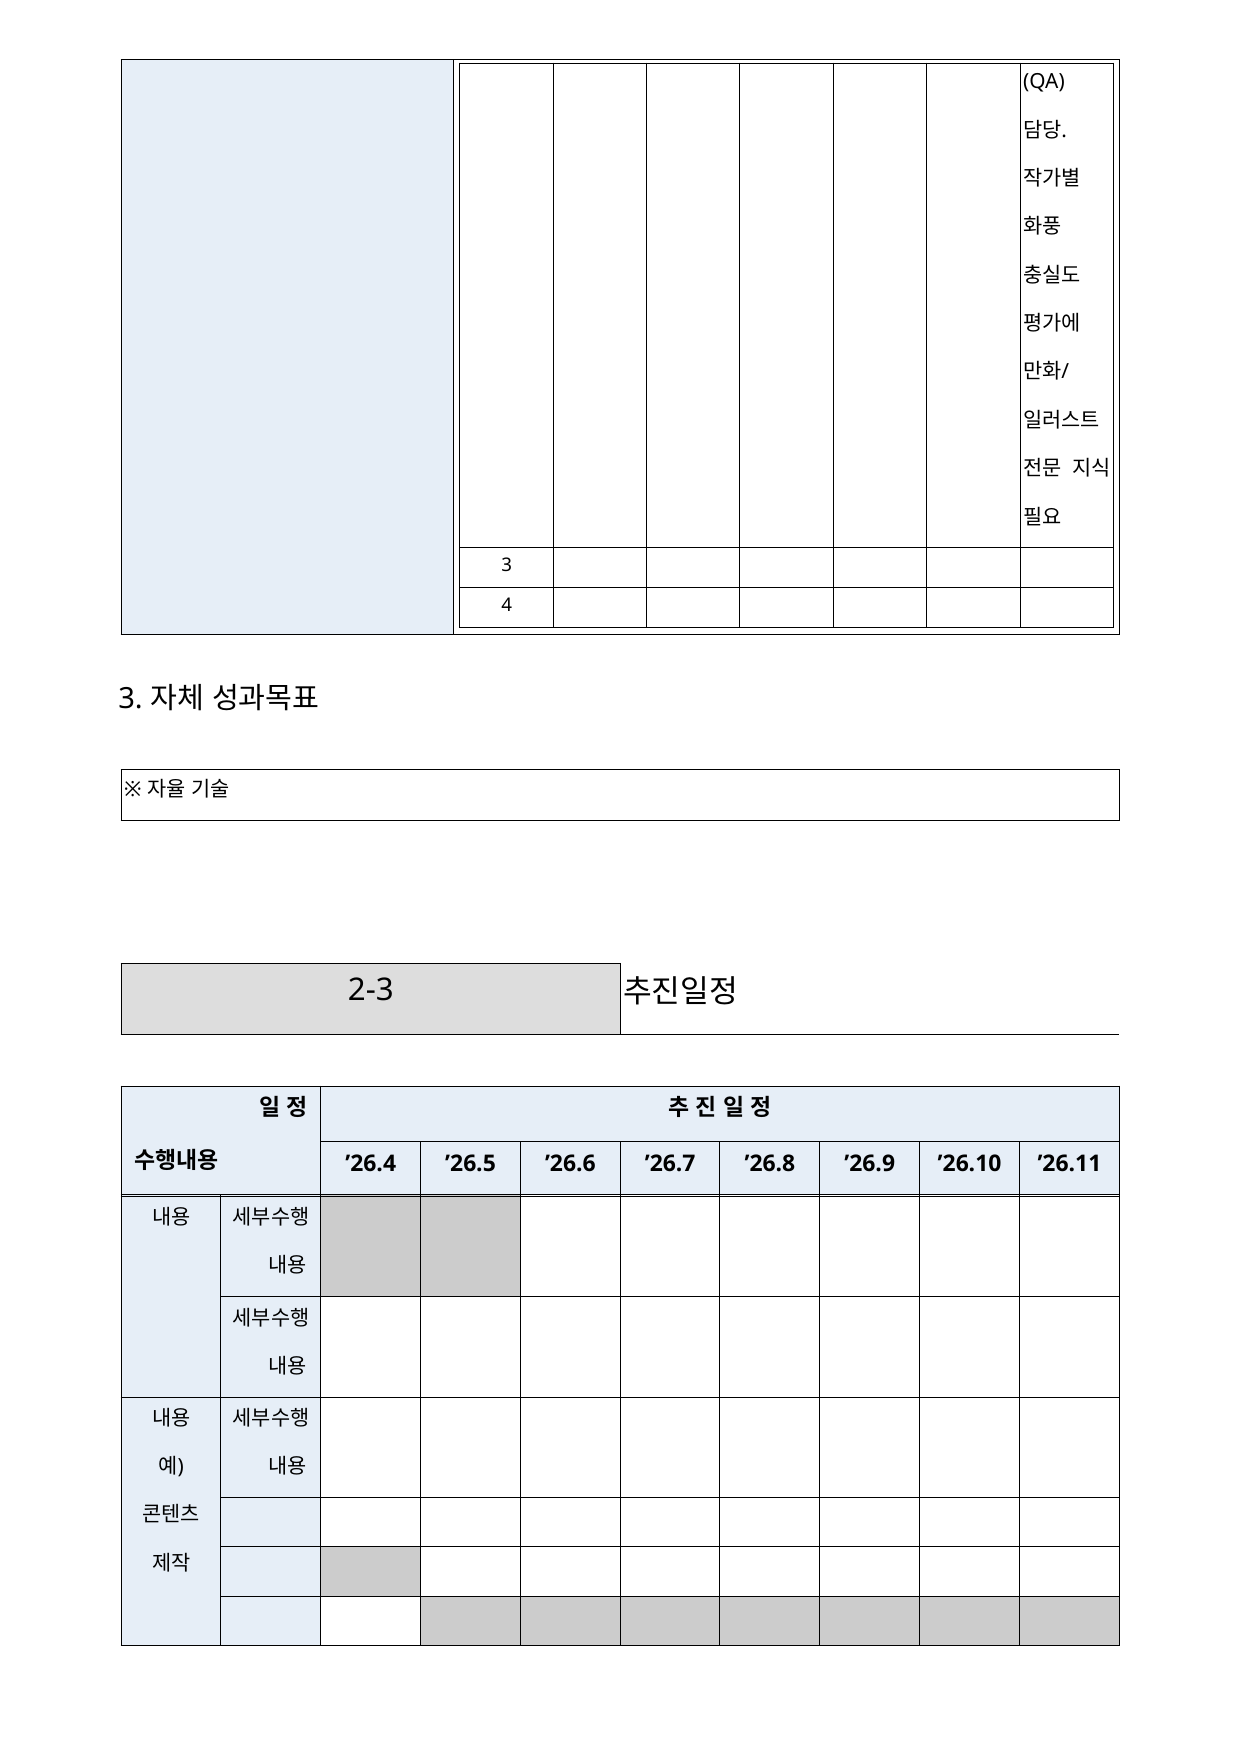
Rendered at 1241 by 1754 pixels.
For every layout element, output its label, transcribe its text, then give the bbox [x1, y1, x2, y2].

table_cell ’26.4 [321, 1142, 420, 1194]
table_cell [554, 548, 646, 587]
table_cell [920, 1297, 1019, 1397]
table_cell [221, 1597, 320, 1645]
table_cell [521, 1297, 620, 1397]
table_cell [920, 1498, 1019, 1546]
table_cell [834, 548, 926, 587]
table_cell [321, 1398, 420, 1497]
table_cell ’26.7 [621, 1142, 719, 1194]
table_cell [621, 1197, 719, 1296]
table_cell [820, 1197, 919, 1296]
table_cell [1020, 1498, 1119, 1546]
table_cell [621, 1547, 719, 1596]
table_cell [927, 588, 1020, 627]
table_cell ’26.5 [421, 1142, 520, 1194]
table_cell [421, 1197, 520, 1296]
table_cell [1020, 1398, 1119, 1497]
table_cell [321, 1547, 420, 1596]
table_cell [554, 64, 646, 547]
table_cell [1020, 1297, 1119, 1397]
table_cell [1020, 1197, 1119, 1296]
table_cell (QA) 담당. 작가별 화풍 충실도 평가에 만화/ 일러스트 전문 지식 필요 [1021, 64, 1113, 547]
table_cell [920, 1398, 1019, 1497]
table_cell [920, 1547, 1019, 1596]
table_cell [460, 64, 553, 547]
table_cell [720, 1398, 819, 1497]
table_cell [621, 1398, 719, 1497]
table_cell [1021, 588, 1113, 627]
table_cell [720, 1197, 819, 1296]
table_cell [421, 1398, 520, 1497]
table_cell [820, 1498, 919, 1546]
table_header [122, 60, 453, 634]
table_cell [927, 548, 1020, 587]
table_header 추진일정 [621, 963, 1119, 1034]
table_cell [920, 1197, 1019, 1296]
table_cell [421, 1498, 520, 1546]
table_cell ’26.11 [1020, 1142, 1119, 1194]
table_cell [720, 1297, 819, 1397]
table_cell [521, 1597, 620, 1645]
table_cell [834, 64, 926, 547]
table_cell ’26.8 [720, 1142, 819, 1194]
table_cell 내용 예) 콘텐츠 제작 [122, 1398, 220, 1645]
table_cell ’26.6 [521, 1142, 620, 1194]
table_cell [621, 1297, 719, 1397]
table_cell 내용 [122, 1197, 220, 1397]
table_cell [820, 1297, 919, 1397]
table_cell 4 [460, 588, 553, 627]
table_cell 세부수행내용 [221, 1297, 320, 1397]
table_cell [647, 588, 739, 627]
table_cell [454, 60, 1119, 634]
table_cell [421, 1597, 520, 1645]
table_header ※ 자율 기술 [122, 770, 1119, 820]
table_header 2-3 [122, 964, 620, 1034]
table_cell ’26.10 [920, 1142, 1019, 1194]
table_cell [621, 1597, 719, 1645]
table_cell 3 [460, 548, 553, 587]
table_cell [740, 588, 833, 627]
table_cell [221, 1547, 320, 1596]
table_cell [647, 64, 739, 547]
table_cell [521, 1498, 620, 1546]
table_cell [720, 1547, 819, 1596]
table_header 일 정 수행내용 [122, 1087, 320, 1194]
table_cell [521, 1547, 620, 1596]
table_cell [321, 1597, 420, 1645]
table_cell [647, 548, 739, 587]
table_cell 세부수행내용 [221, 1398, 320, 1497]
table_cell 세부수행내용 [221, 1197, 320, 1296]
table_cell [720, 1498, 819, 1546]
table_cell [740, 548, 833, 587]
table_cell [820, 1398, 919, 1497]
table_cell [720, 1597, 819, 1645]
table_header 추 진 일 정 [321, 1087, 1119, 1141]
table_cell [554, 588, 646, 627]
table_cell [1021, 548, 1113, 587]
table_cell [820, 1547, 919, 1596]
table_cell [740, 64, 833, 547]
table_cell [1020, 1597, 1119, 1645]
table_cell [521, 1197, 620, 1296]
table_cell [321, 1197, 420, 1296]
table_cell [321, 1498, 420, 1546]
table_cell ’26.9 [820, 1142, 919, 1194]
table_cell [927, 64, 1020, 547]
table_cell [321, 1297, 420, 1397]
table_cell [221, 1498, 320, 1546]
table_cell [621, 1498, 719, 1546]
table_cell [421, 1547, 520, 1596]
text 3. 자체 성과목표 [118, 674, 1122, 717]
table_cell [820, 1597, 919, 1645]
table_cell [521, 1398, 620, 1497]
table_cell [920, 1597, 1019, 1645]
table_cell [834, 588, 926, 627]
table_cell [421, 1297, 520, 1397]
table_cell [1020, 1547, 1119, 1596]
